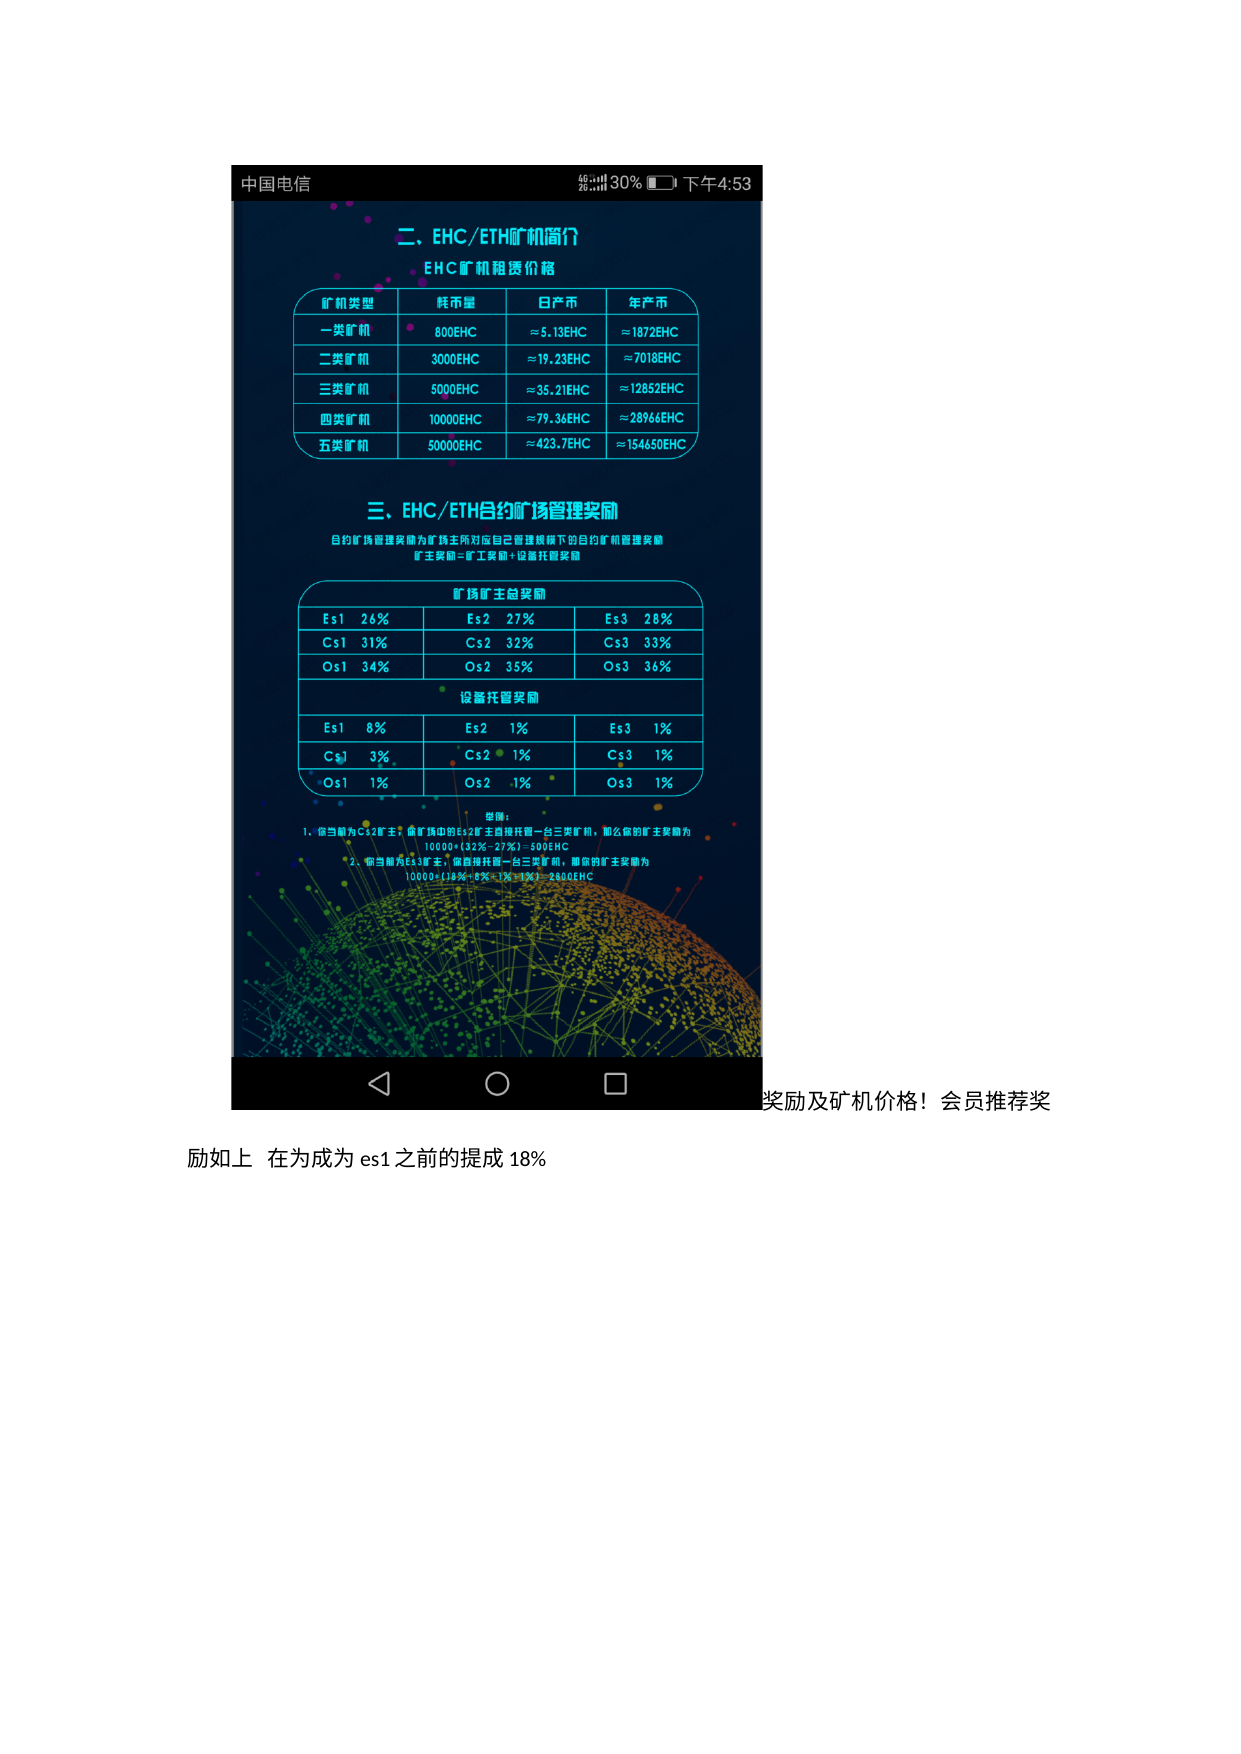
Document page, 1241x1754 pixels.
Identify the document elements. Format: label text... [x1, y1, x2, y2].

text 奖励及矿机价格！会员推荐奖励如上 在为成为es1之前的提成18% [187, 162, 1053, 1169]
picture [231, 165, 763, 1110]
